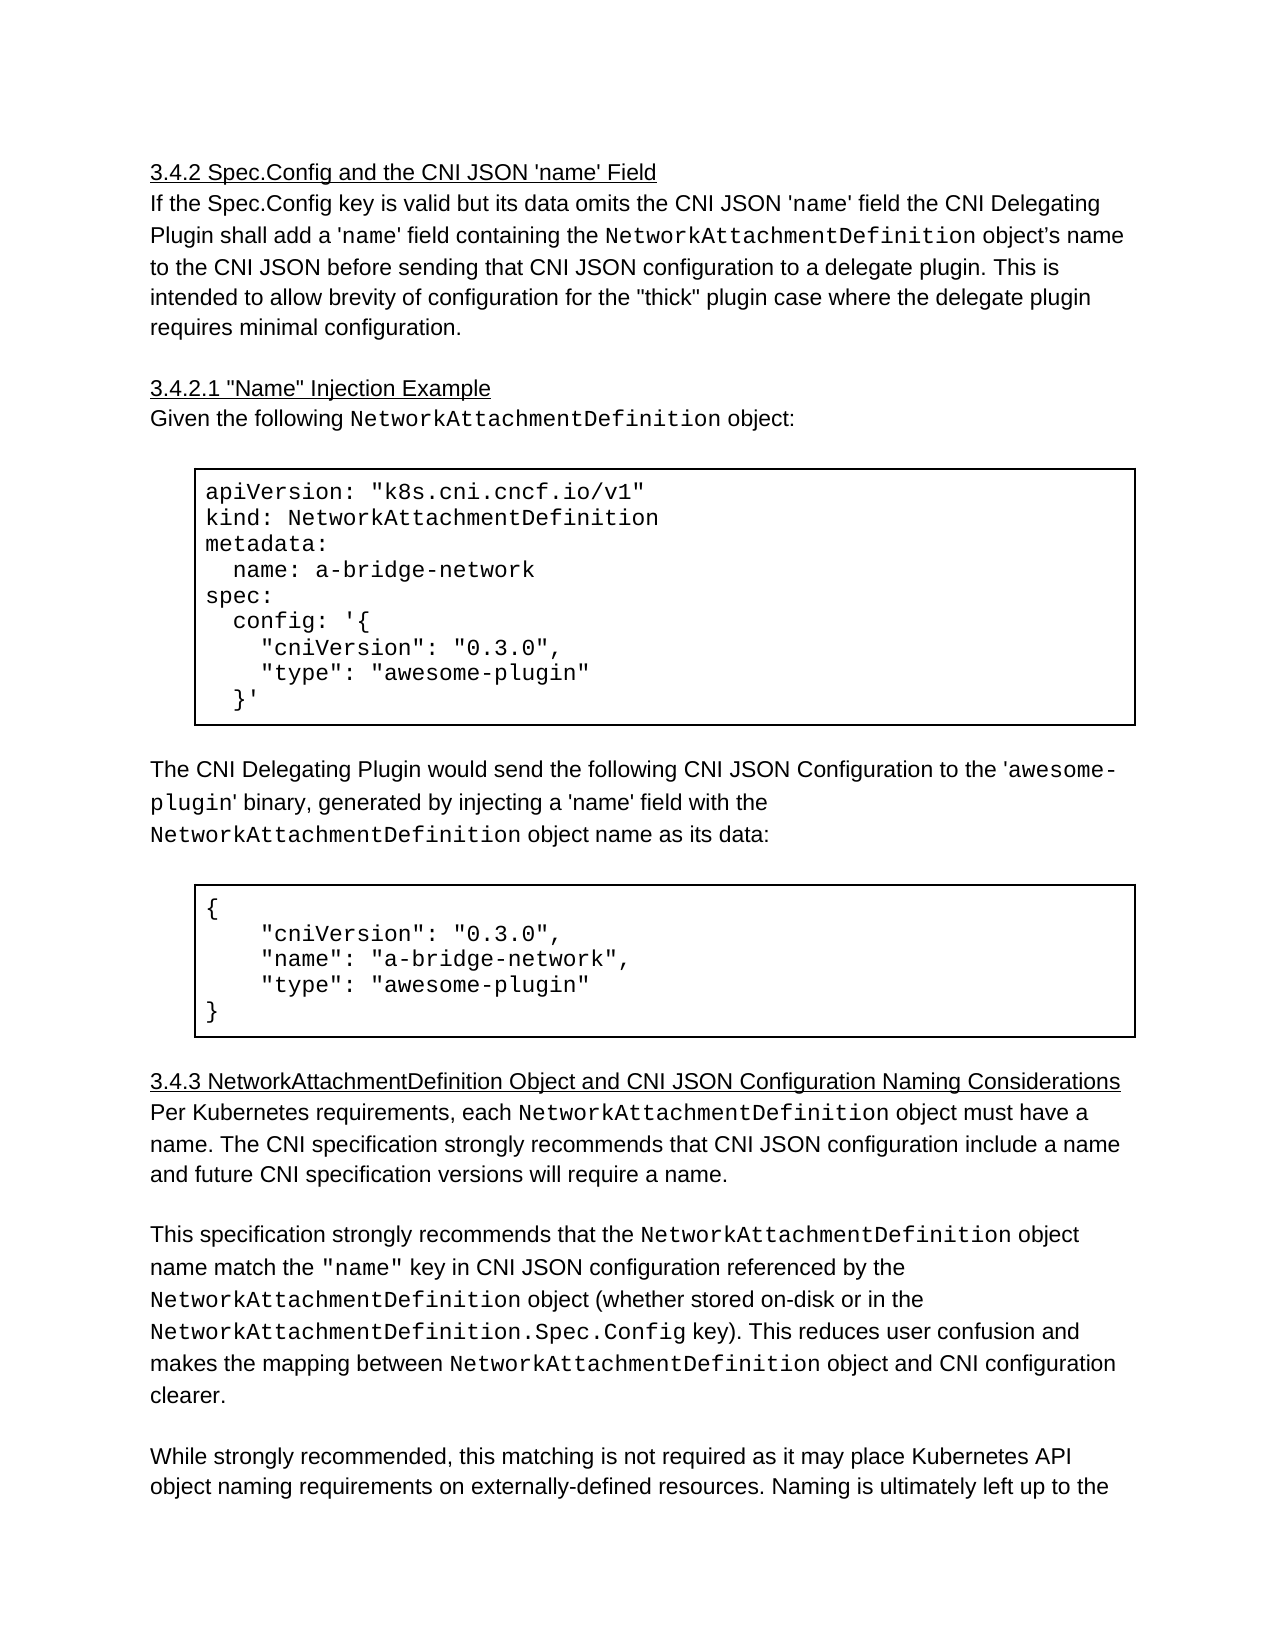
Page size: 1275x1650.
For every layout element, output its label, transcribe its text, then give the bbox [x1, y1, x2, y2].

text 3.4.3 NetworkAttachmentDefinition Object and CNI JSON Configuration Naming Considerations [150, 1068, 1125, 1095]
table_header apiVersion: "k8s.cni.cncf.io/v1" kind: NetworkAttachmentDefinition metadata: name: a-bridge-network spec: config: '{ "cniVersion": "0.3.0", "type": "awesome-plugin" }' [196, 470, 1134, 724]
text 3.4.2.1 "Name" Injection Example [150, 375, 1125, 401]
text Per Kubernetes requirements, each NetworkAttachmentDefinition object must have a name. The CNI specification strongly recommends that CNI JSON configuration include a name and future CNI specification versions will require a name. [150, 1098, 1125, 1187]
text This specification strongly recommends that the NetworkAttachmentDefinition object name match the "name" key in CNI JSON configuration referenced by the NetworkAttachmentDefinition object (whether stored on-disk or in the NetworkAttachmentDefinition.Spec.Config key). This reduces user confusion and makes the mapping between NetworkAttachmentDefinition object and CNI configuration clearer. [150, 1221, 1125, 1409]
text Given the following NetworkAttachmentDefinition object: [150, 405, 1125, 433]
text The CNI Delegating Plugin would send the following CNI JSON Configuration to the 'awesome-plugin' binary, generated by injecting a 'name' field with the NetworkAttachmentDefinition object name as its data: [150, 756, 1125, 849]
text 3.4.2 Spec.Config and the CNI JSON 'name' Field [150, 159, 1125, 186]
table_header { "cniVersion": "0.3.0", "name": "a-bridge-network", "type": "awesome-plugin" } [196, 886, 1134, 1036]
text While strongly recommended, this matching is not required as it may place Kubernetes API object naming requirements on externally-defined resources. Naming is ultimately left up to the [150, 1443, 1125, 1499]
text If the Spec.Config key is valid but its data omits the CNI JSON 'name' field the CNI Delegating Plugin shall add a 'name' field containing the NetworkAttachmentDefinition object’s name to the CNI JSON before sending that CNI JSON configuration to a delegate plugin. This is intended to allow brevity of configuration for the "thick" plugin case where the delegate plugin requires minimal configuration. [150, 189, 1125, 341]
